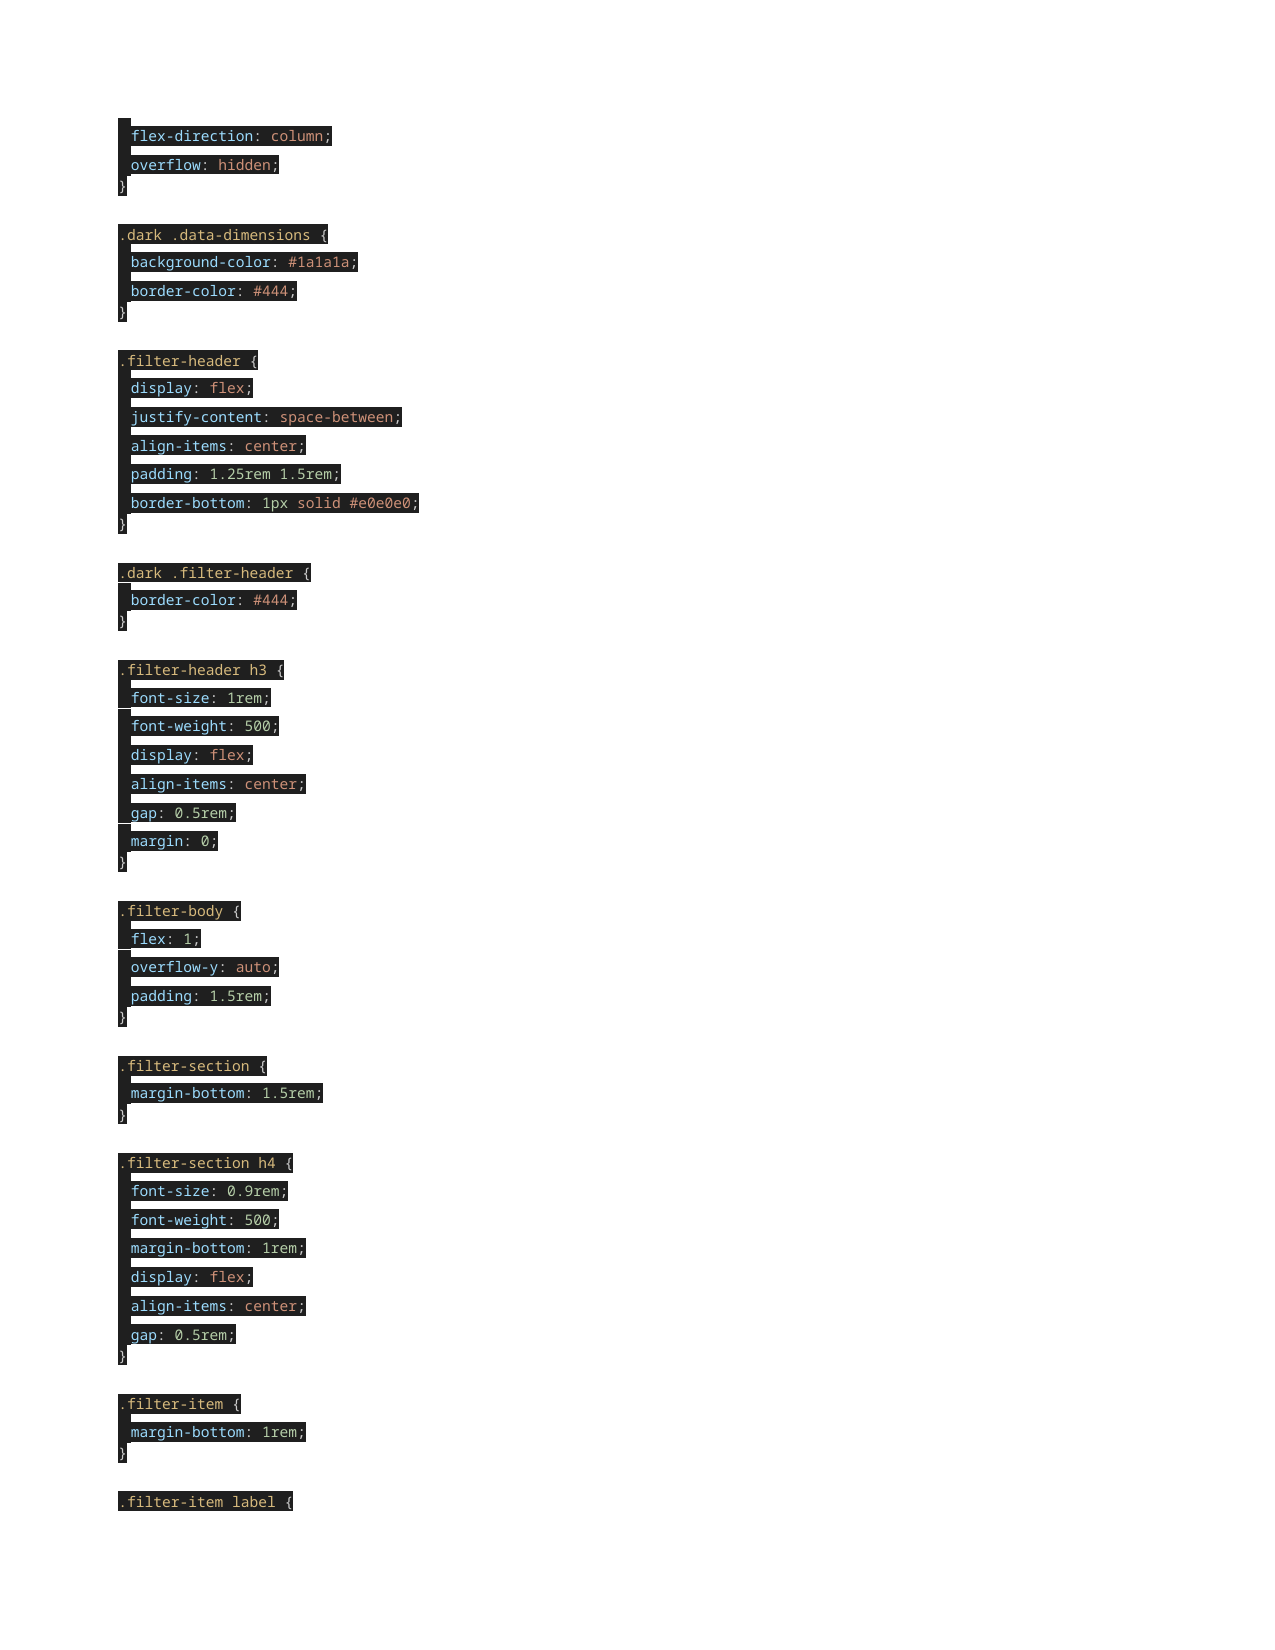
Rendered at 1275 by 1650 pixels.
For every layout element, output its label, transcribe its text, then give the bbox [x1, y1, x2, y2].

text align-items: center; [118, 1288, 1157, 1317]
text .dark .data-dimensions { [118, 224, 1157, 244]
text .filter-item label { [118, 1491, 1157, 1511]
text border-color: #444; [118, 273, 1157, 302]
text overflow: hidden; [118, 147, 1157, 176]
text .filter-header { [118, 350, 1157, 370]
text .dark .filter-header { [118, 563, 1157, 582]
text } [118, 1104, 1157, 1124]
text } [118, 611, 1157, 631]
text } [118, 1345, 1157, 1365]
text margin-bottom: 1rem; [118, 1230, 1157, 1259]
text gap: 0.5rem; [118, 1317, 1157, 1345]
text margin-bottom: 1rem; [118, 1414, 1157, 1443]
text .filter-section { [118, 1056, 1157, 1076]
text font-weight: 500; [118, 1202, 1157, 1230]
text font-size: 1rem; [118, 680, 1157, 708]
text } [118, 1443, 1157, 1463]
text .filter-section h4 { [118, 1153, 1157, 1173]
text justify-content: space-between; [118, 399, 1157, 428]
text .filter-header h3 { [118, 660, 1157, 680]
text } [118, 852, 1157, 872]
text margin: 0; [118, 823, 1157, 852]
text } [118, 176, 1157, 196]
text .filter-body { [118, 901, 1157, 921]
text display: flex; [118, 1259, 1157, 1288]
text display: flex; [118, 370, 1157, 399]
text font-weight: 500; [118, 708, 1157, 737]
text flex: 1; [118, 921, 1157, 949]
text gap: 0.5rem; [118, 795, 1157, 823]
text overflow-y: auto; [118, 949, 1157, 978]
text display: flex; [118, 737, 1157, 766]
text padding: 1.25rem 1.5rem; [118, 456, 1157, 485]
text background-color: #1a1a1a; [118, 244, 1157, 273]
text align-items: center; [118, 428, 1157, 456]
text border-bottom: 1px solid #e0e0e0; [118, 485, 1157, 514]
text border-color: #444; [118, 582, 1157, 611]
text align-items: center; [118, 766, 1157, 795]
text padding: 1.5rem; [118, 978, 1157, 1007]
text } [118, 302, 1157, 322]
text .filter-item { [118, 1394, 1157, 1414]
text } [118, 1007, 1157, 1027]
text } [118, 514, 1157, 534]
text font-size: 0.9rem; [118, 1173, 1157, 1202]
text flex-direction: column; [118, 118, 1157, 147]
text margin-bottom: 1.5rem; [118, 1076, 1157, 1104]
